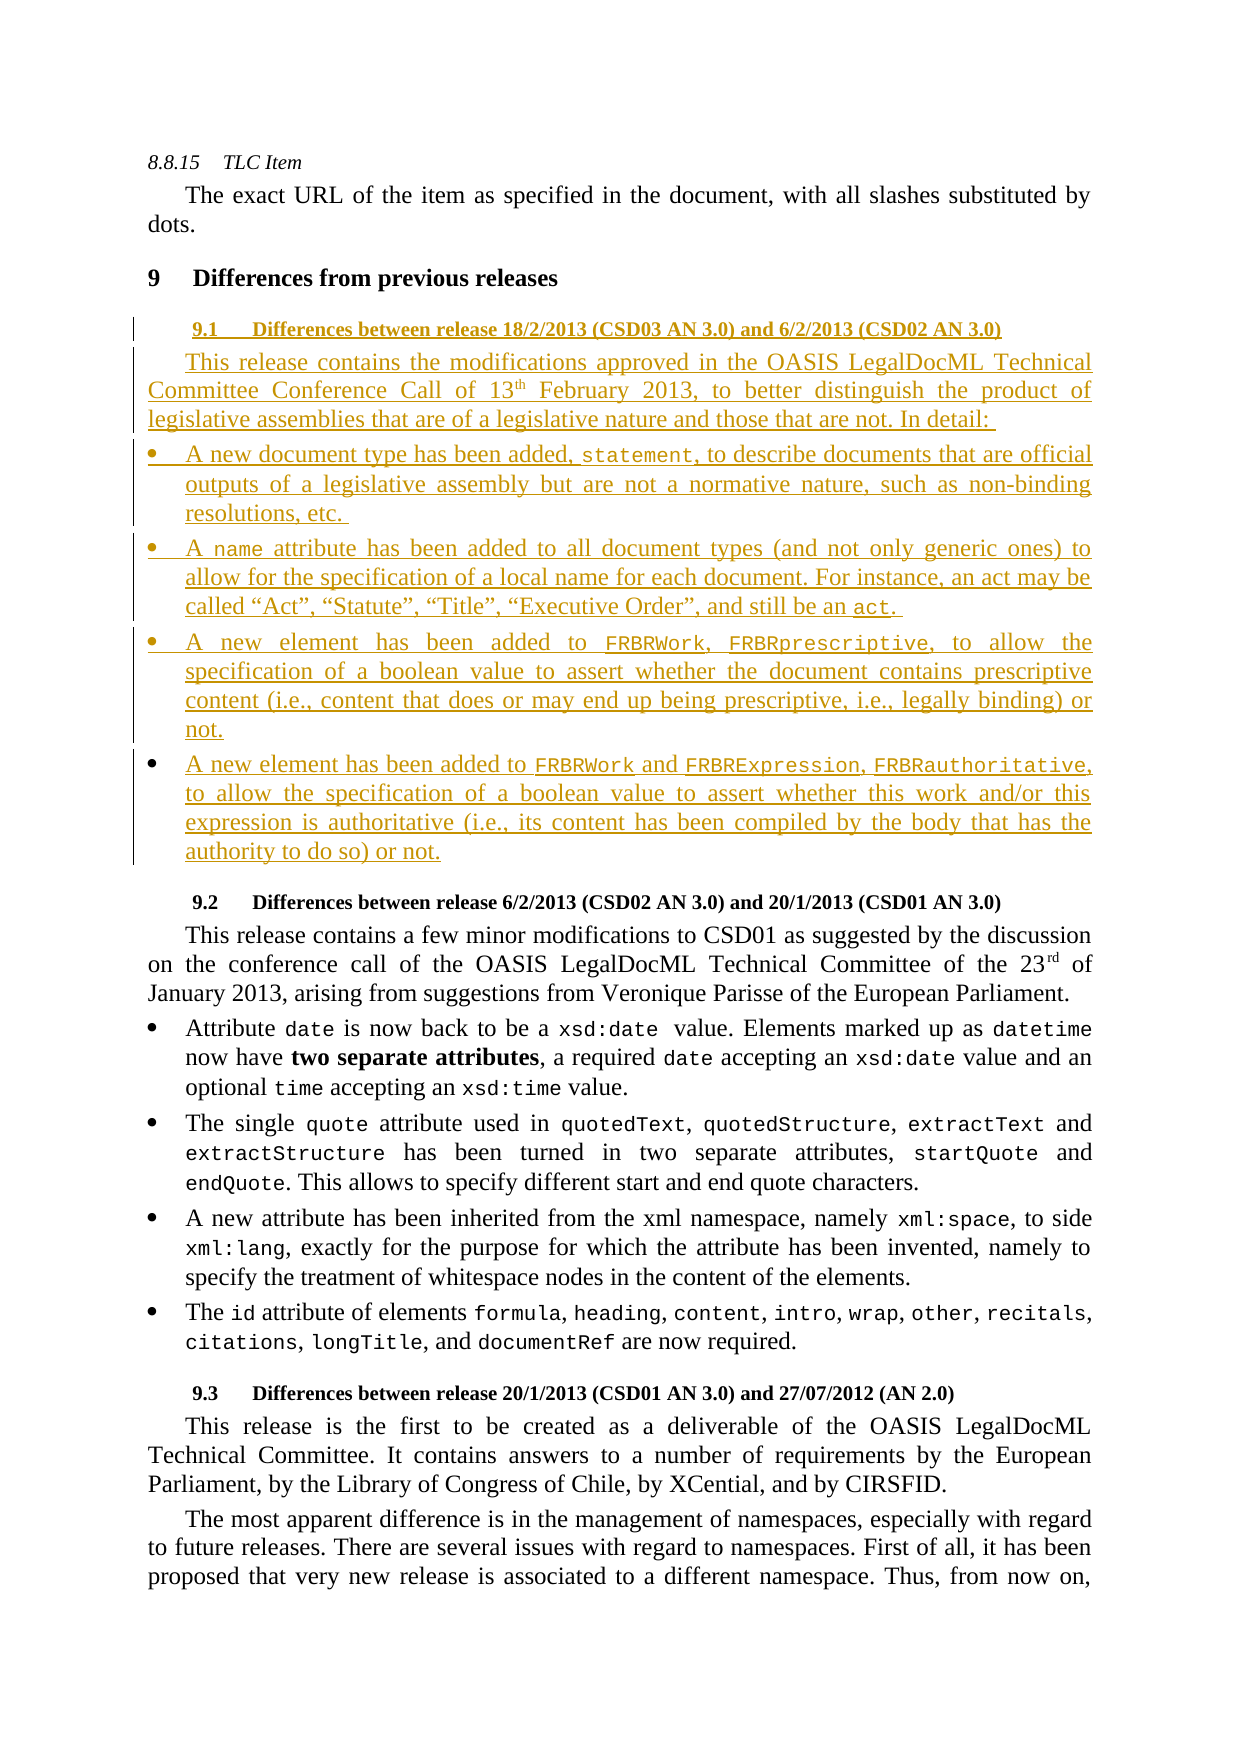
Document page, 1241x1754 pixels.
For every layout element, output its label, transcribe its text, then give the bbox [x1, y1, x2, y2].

list A new element has been added to FRBRWork and FRBRExpression, FRBRauthoritative, to allow the specification of a boolean value to assert whether this work and/or this expression is authoritative (i.e., its content has been compiled by the body that has the authority to do so) or not. [148, 749, 1092, 865]
text legislative assemblies that are of a legislative nature and those that are not. In detail: [148, 402, 1092, 433]
subtitle Differences between release 18/2/2013 (CSD03 AN 3.0) and 6/2/2013 (CSD02 AN 3.0) [192, 317, 1092, 341]
list The single quote attribute used in quotedText, quotedStructure, extractText and extractStructure has been turned in two separate attributes, startQuote and endQuote. This allows to specify different start and end quote characters. [148, 1108, 1092, 1196]
list A new element has been added to FRBRWork, FRBRprescriptive, to allow the [148, 627, 1092, 652]
subtitle Differences between release 20/1/2013 (CSD01 AN 3.0) and 27/07/2012 (AN 2.0) [192, 1381, 1092, 1405]
text This release is the first to be created as a deliverable of the OASIS LegalDocML Technical Committee. It contains answers to a number of requirements by the European Parliament, by the Library of Congress of Chile, by XCential, and by CIRSFID. [148, 1411, 1092, 1497]
text The exact URL of the item as specified in the document, with all slashes substituted by dots. [148, 180, 1092, 238]
list The id attribute of elements formula, heading, content, intro, wrap, other, recitals, citations, longTitle, and documentRef are now required. [148, 1297, 1092, 1356]
text The most apparent difference is in the management of namespaces, especially with regard to future releases. There are several issues with regard to namespaces. First of all, it has been proposed that very new release is associated to a different namespace. Thus, from now on, [148, 1504, 1092, 1590]
subtitle TLC Item [148, 150, 1092, 174]
subtitle Differences from previous releases [148, 263, 1092, 292]
list A new attribute has been inherited from the xml namespace, namely xml:space, to side xml:lang, exactly for the purpose for which the attribute has been invented, namely to specify the treatment of whitespace nodes in the content of the elements. [148, 1203, 1092, 1291]
list Attribute date is now back to be a xsd:date value. Elements marked up as datetime now have two separate attributes, a required date accepting an xsd:date value and an optional time accepting an xsd:time value. [148, 1013, 1092, 1101]
list specification of a boolean value to assert whether the document contains prescriptive content (i.e., content that does or may end up being prescriptive, i.e., legally binding) or not. [148, 653, 1092, 743]
list outputs of a legislative assembly but are not a normative nature, such as non-binding resolutions, etc. [148, 466, 1092, 526]
subtitle Differences between release 6/2/2013 (CSD02 AN 3.0) and 20/1/2013 (CSD01 AN 3.0) [192, 890, 1092, 914]
list A name attribute has been added to all document types (and not only generic ones) to [148, 533, 1092, 558]
text This release contains the modifications approved in the OASIS LegalDocML Technical Committee Conference Call of 13th February 2013, to better distinguish the product of [148, 347, 1092, 401]
text This release contains a few minor modifications to CSD01 as suggested by the discussion on the conference call of the OASIS LegalDocML Technical Committee of the 23rd of January 2013, arising from suggestions from Veronique Parisse of the European Parliament. [148, 920, 1092, 1006]
list A new document type has been added, statement, to describe documents that are official [148, 439, 1092, 465]
list allow for the specification of a local name for each document. For instance, an act may be called “Act”, “Statute”, “Title”, “Executive Order”, and still be an act. [148, 559, 1092, 621]
